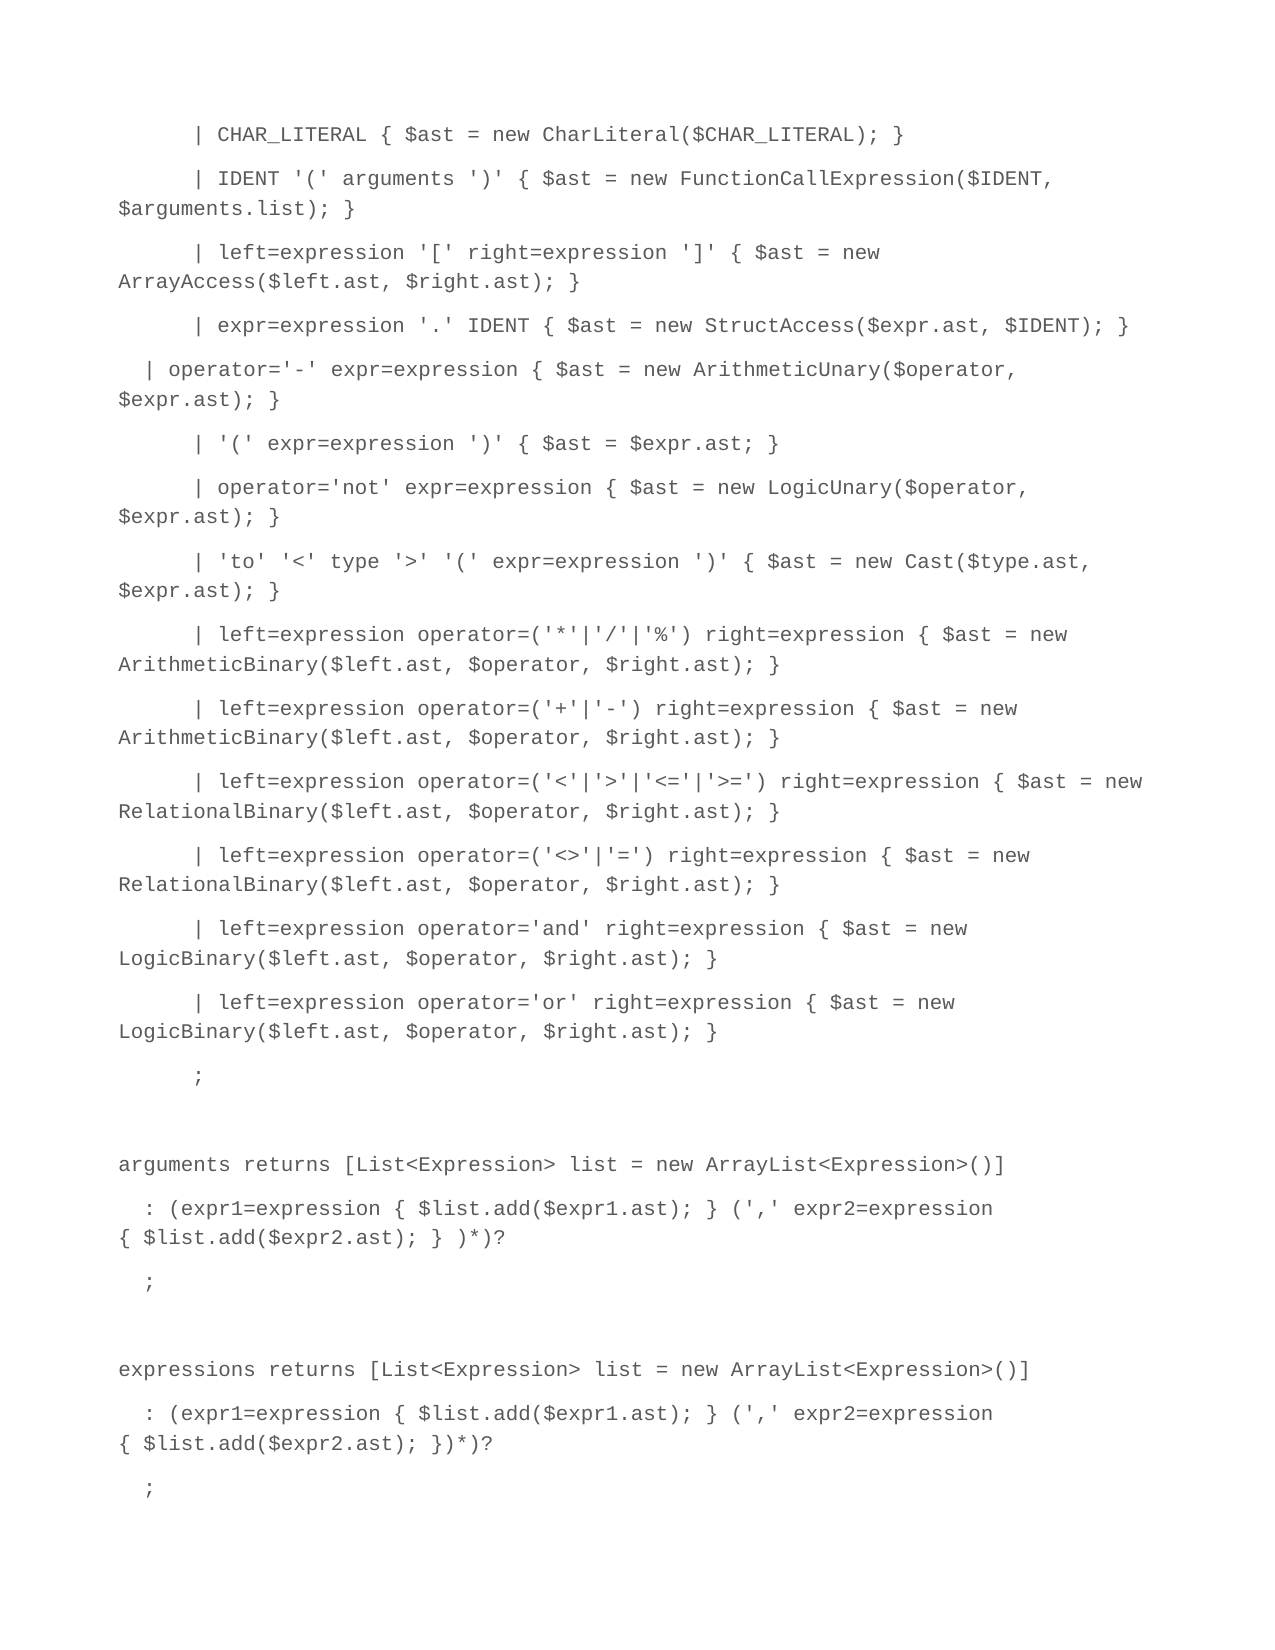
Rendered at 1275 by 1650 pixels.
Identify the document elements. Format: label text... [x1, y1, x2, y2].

text : (expr1=expression { $list.add($expr1.ast); } (',' expr2=expression { $list.add($expr2.ast); } )*)? [118, 1191, 1157, 1250]
text | expr=expression '.' IDENT { $ast = new StructAccess($expr.ast, $IDENT); } [118, 309, 1157, 339]
text | left=expression operator=('+'|'-') right=expression { $ast = new ArithmeticBinary($left.ast, $operator, $right.ast); } [118, 692, 1157, 751]
text ; [118, 1059, 1157, 1089]
text arguments returns [List<Expression> list = new ArrayList<Expression>()] [118, 1147, 1157, 1177]
text | left=expression operator='or' right=expression { $ast = new LogicBinary($left.ast, $operator, $right.ast); } [118, 986, 1157, 1045]
text | operator='-' expr=expression { $ast = new ArithmeticUnary($operator, $expr.ast); } [118, 353, 1157, 412]
text ; [118, 1471, 1157, 1500]
text | left=expression '[' right=expression ']' { $ast = new ArrayAccess($left.ast, $right.ast); } [118, 236, 1157, 295]
text | left=expression operator=('<'|'>'|'<='|'>=') right=expression { $ast = new RelationalBinary($left.ast, $operator, $right.ast); } [118, 765, 1157, 824]
text expressions returns [List<Expression> list = new ArrayList<Expression>()] [118, 1353, 1157, 1383]
text | left=expression operator=('<>'|'=') right=expression { $ast = new RelationalBinary($left.ast, $operator, $right.ast); } [118, 839, 1157, 898]
text : (expr1=expression { $list.add($expr1.ast); } (',' expr2=expression { $list.add($expr2.ast); })*)? [118, 1397, 1157, 1456]
text | CHAR_LITERAL { $ast = new CharLiteral($CHAR_LITERAL); } [118, 118, 1157, 148]
text | left=expression operator='and' right=expression { $ast = new LogicBinary($left.ast, $operator, $right.ast); } [118, 912, 1157, 971]
text | 'to' '<' type '>' '(' expr=expression ')' { $ast = new Cast($type.ast, $expr.ast); } [118, 544, 1157, 603]
text | left=expression operator=('*'|'/'|'%') right=expression { $ast = new ArithmeticBinary($left.ast, $operator, $right.ast); } [118, 618, 1157, 677]
text | IDENT '(' arguments ')' { $ast = new FunctionCallExpression($IDENT, $arguments.list); } [118, 162, 1157, 221]
text | '(' expr=expression ')' { $ast = $expr.ast; } [118, 427, 1157, 456]
text | operator='not' expr=expression { $ast = new LogicUnary($operator, $expr.ast); } [118, 471, 1157, 530]
text ; [118, 1265, 1157, 1294]
